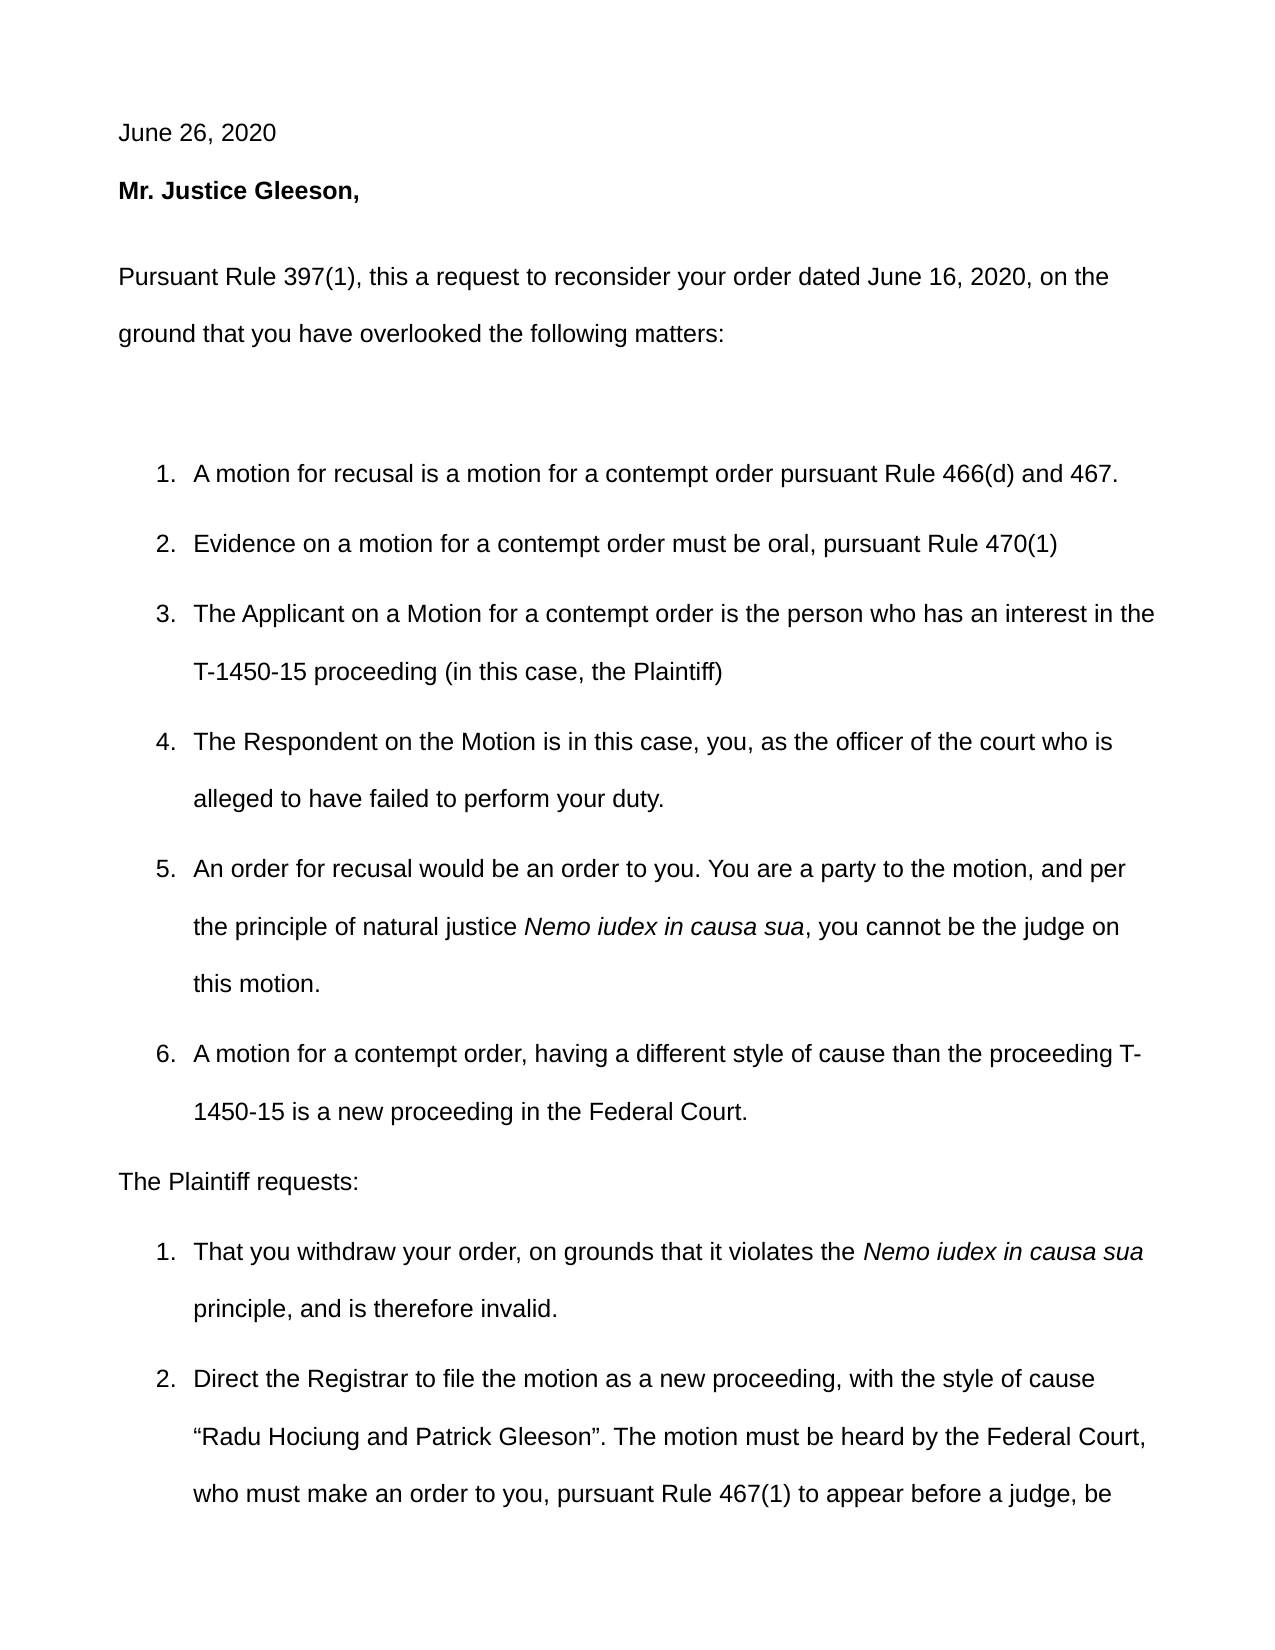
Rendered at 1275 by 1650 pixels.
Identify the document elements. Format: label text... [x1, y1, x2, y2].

text Mr. Justice Gleeson, [118, 176, 1157, 204]
list Evidence on a motion for a contempt order must be oral, pursuant Rule 470(1) [156, 529, 1157, 558]
text Pursuant Rule 397(1), this a request to reconsider your order dated June 16, 2020, on the ground that you have overlooked the following matters: [118, 262, 1157, 348]
list A motion for a contempt order, having a different style of cause than the proceeding T-1450-15 is a new proceeding in the Federal Court. [156, 1039, 1157, 1126]
list The Respondent on the Motion is in this case, you, as the officer of the court who is alleged to have failed to perform your duty. [156, 727, 1157, 813]
text The Plaintiff requests: [118, 1167, 1157, 1196]
list A motion for recusal is a motion for a contempt order pursuant Rule 466(d) and 467. [156, 459, 1157, 488]
list The Applicant on a Motion for a contempt order is the person who has an interest in the T-1450-15 proceeding (in this case, the Plaintiff) [156, 599, 1157, 686]
text June 26, 2020 [118, 118, 1157, 147]
list That you withdraw your order, on grounds that it violates the Nemo iudex in causa sua principle, and is therefore invalid. [156, 1237, 1157, 1323]
list An order for recusal would be an order to you. You are a party to the motion, and per the principle of natural justice Nemo iudex in causa sua, you cannot be the judge on this motion. [156, 854, 1157, 998]
list Direct the Registrar to file the motion as a new proceeding, with the style of cause “Radu Hociung and Patrick Gleeson”. The motion must be heard by the Federal Court, who must make an order to you, pursuant Rule 467(1) to appear before a judge, be [156, 1364, 1157, 1508]
